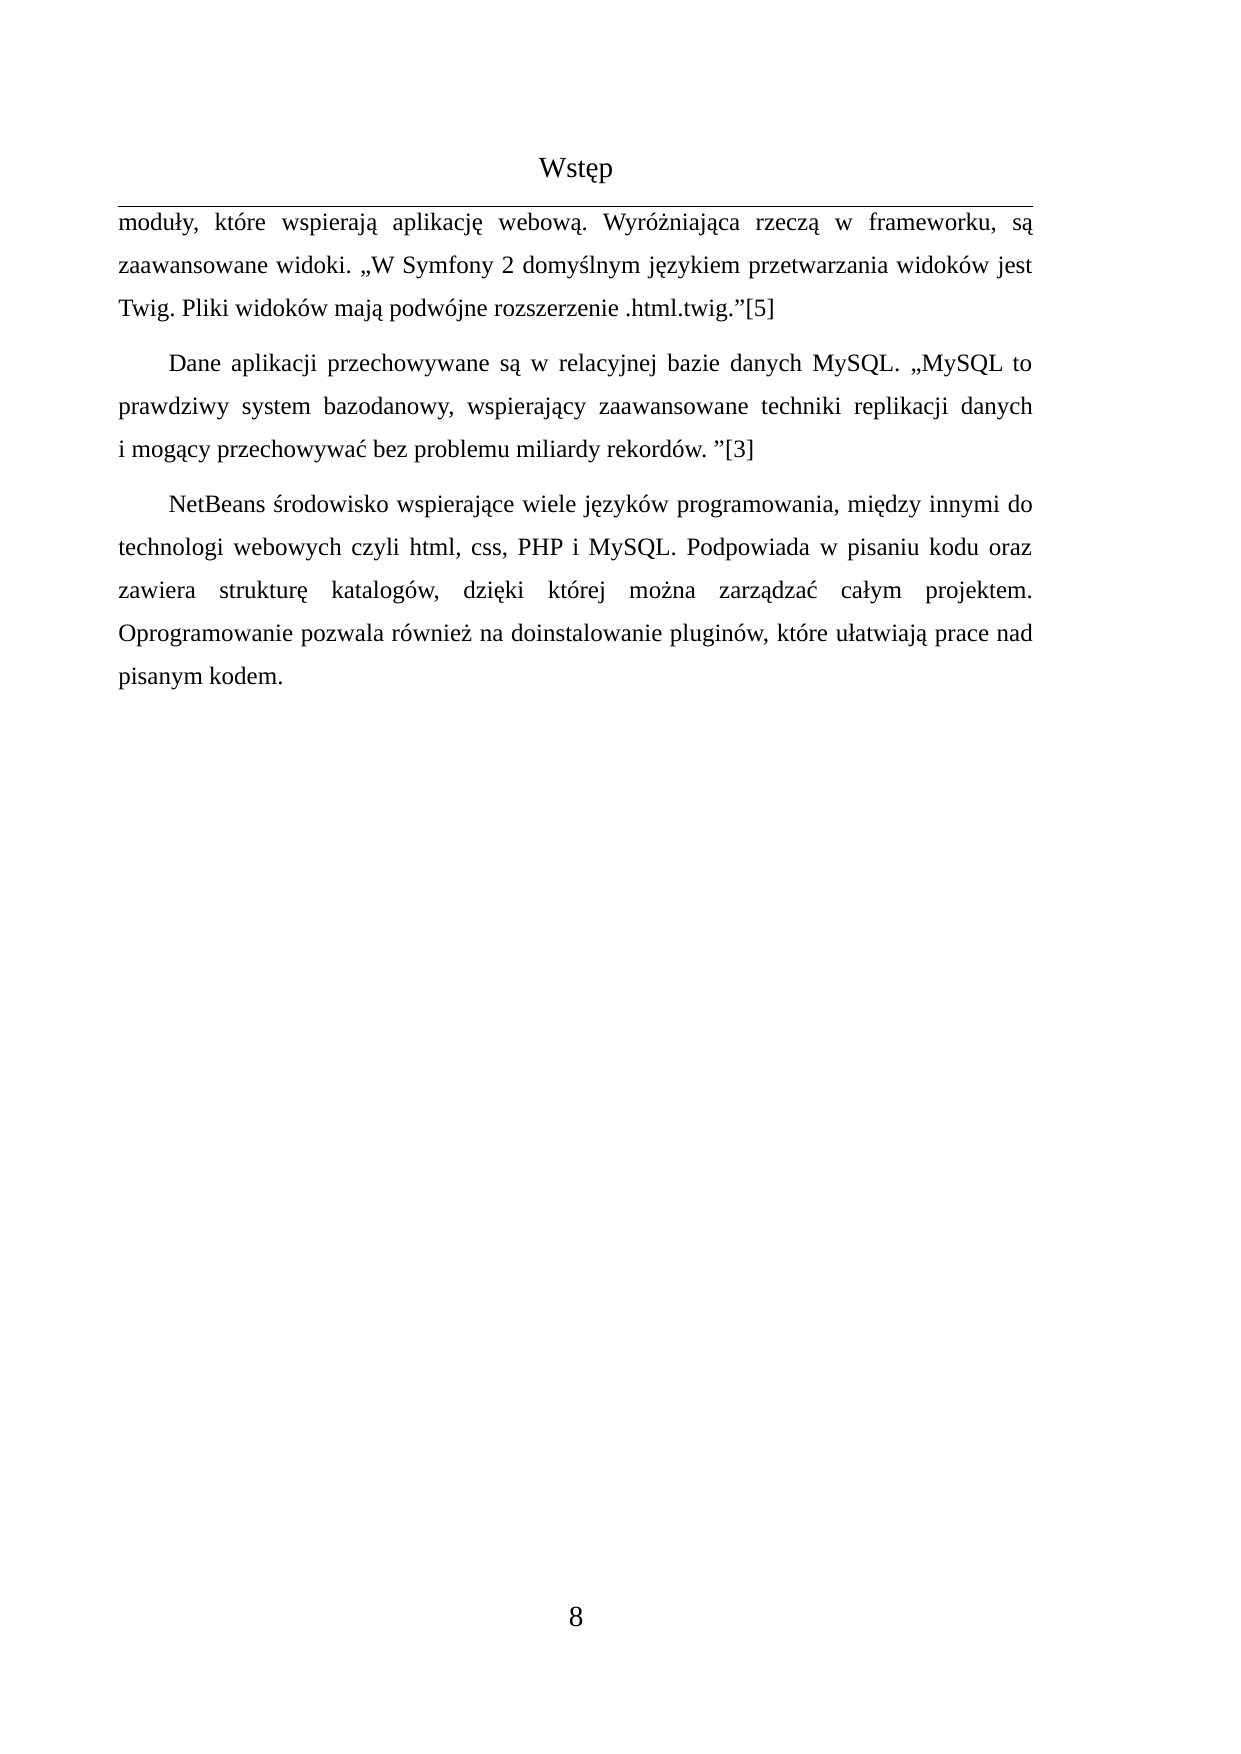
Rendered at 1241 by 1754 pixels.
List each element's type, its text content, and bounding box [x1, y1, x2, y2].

text moduły, które wspierają aplikację webową. Wyróżniająca rzeczą w frameworku, są zaawansowane widoki. „W Symfony 2 domyślnym językiem przetwarzania widoków jest Twig. Pliki widoków mają podwójne rozszerzenie .html.twig.”[5] [118, 207, 1033, 322]
text Dane aplikacji przechowywane są w relacyjnej bazie danych MySQL. „MySQL to prawdziwy system bazodanowy, wspierający zaawansowane techniki replikacji danych i mogący przechowywać bez problemu miliardy rekordów. ”[3] [118, 348, 1033, 463]
text NetBeans środowisko wspierające wiele języków programowania, między innymi do technologi webowych czyli html, css, PHP i MySQL. Podpowiada w pisaniu kodu oraz zawiera strukturę katalogów, dzięki której można zarządzać całym projektem. Oprogramowanie pozwala również na doinstalowanie pluginów, które ułatwiają prace nad pisanym kodem. [118, 489, 1033, 690]
